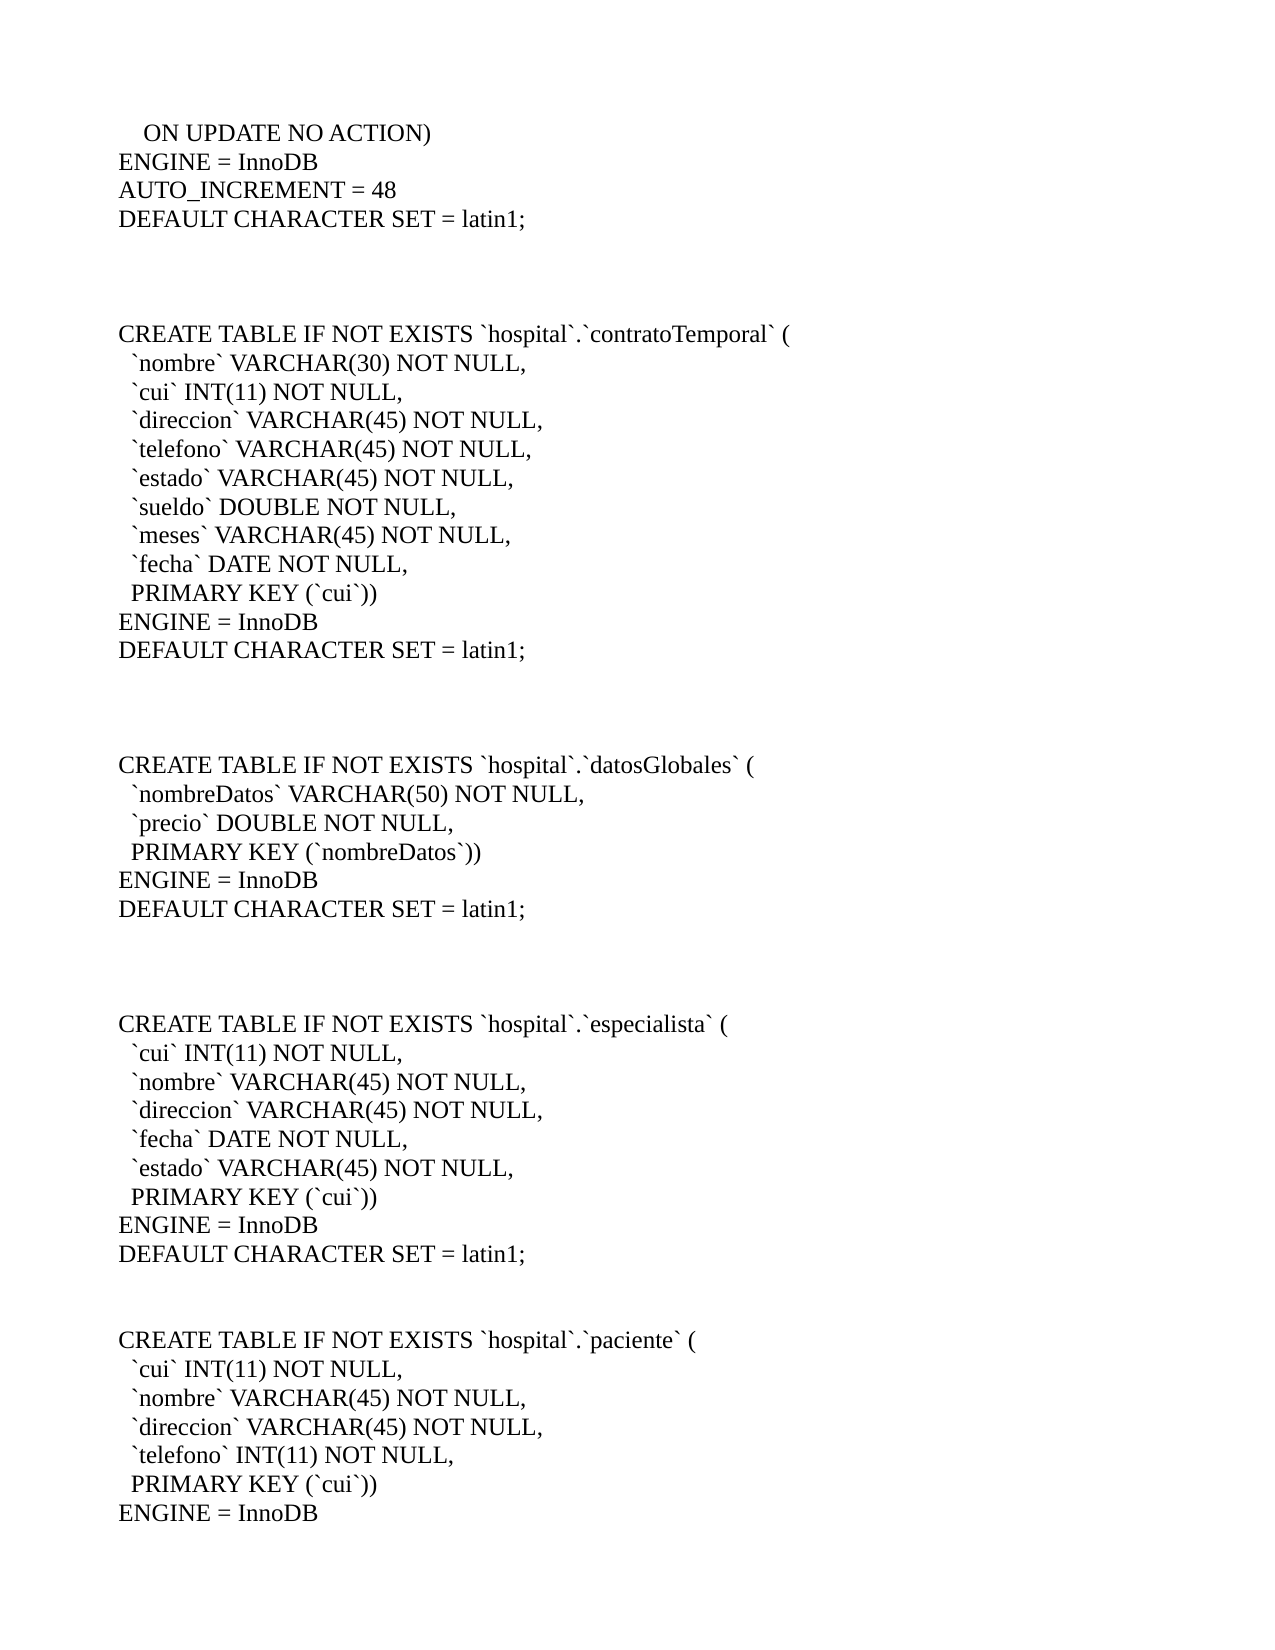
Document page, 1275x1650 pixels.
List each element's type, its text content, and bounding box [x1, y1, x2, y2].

text `cui` INT(11) NOT NULL, [118, 1038, 1157, 1067]
text ENGINE = InnoDB [118, 147, 1157, 176]
text DEFAULT CHARACTER SET = latin1; [118, 894, 1157, 923]
text `cui` INT(11) NOT NULL, [118, 377, 1157, 406]
text ON UPDATE NO ACTION) [118, 118, 1157, 147]
text PRIMARY KEY (`cui`)) [118, 1182, 1157, 1211]
text `direccion` VARCHAR(45) NOT NULL, [118, 1412, 1157, 1441]
text `nombreDatos` VARCHAR(50) NOT NULL, [118, 779, 1157, 808]
text `cui` INT(11) NOT NULL, [118, 1354, 1157, 1383]
text `direccion` VARCHAR(45) NOT NULL, [118, 1096, 1157, 1124]
text PRIMARY KEY (`nombreDatos`)) [118, 837, 1157, 866]
text `nombre` VARCHAR(45) NOT NULL, [118, 1067, 1157, 1096]
text ENGINE = InnoDB [118, 607, 1157, 636]
text `nombre` VARCHAR(30) NOT NULL, [118, 348, 1157, 377]
text `precio` DOUBLE NOT NULL, [118, 808, 1157, 837]
text CREATE TABLE IF NOT EXISTS `hospital`.`datosGlobales` ( [118, 751, 1157, 779]
text `telefono` VARCHAR(45) NOT NULL, [118, 434, 1157, 463]
text CREATE TABLE IF NOT EXISTS `hospital`.`paciente` ( [118, 1326, 1157, 1354]
text `telefono` INT(11) NOT NULL, [118, 1441, 1157, 1469]
text `meses` VARCHAR(45) NOT NULL, [118, 521, 1157, 549]
text `sueldo` DOUBLE NOT NULL, [118, 492, 1157, 521]
text PRIMARY KEY (`cui`)) [118, 1469, 1157, 1498]
text AUTO_INCREMENT = 48 [118, 176, 1157, 204]
text DEFAULT CHARACTER SET = latin1; [118, 1239, 1157, 1268]
text `fecha` DATE NOT NULL, [118, 1124, 1157, 1153]
text DEFAULT CHARACTER SET = latin1; [118, 636, 1157, 664]
text `nombre` VARCHAR(45) NOT NULL, [118, 1383, 1157, 1412]
text CREATE TABLE IF NOT EXISTS `hospital`.`especialista` ( [118, 1009, 1157, 1038]
text ENGINE = InnoDB [118, 866, 1157, 894]
text ENGINE = InnoDB [118, 1498, 1157, 1527]
text `estado` VARCHAR(45) NOT NULL, [118, 1153, 1157, 1182]
text `estado` VARCHAR(45) NOT NULL, [118, 463, 1157, 492]
text DEFAULT CHARACTER SET = latin1; [118, 204, 1157, 233]
text `direccion` VARCHAR(45) NOT NULL, [118, 406, 1157, 434]
text ENGINE = InnoDB [118, 1211, 1157, 1239]
text CREATE TABLE IF NOT EXISTS `hospital`.`contratoTemporal` ( [118, 319, 1157, 348]
text PRIMARY KEY (`cui`)) [118, 578, 1157, 607]
text `fecha` DATE NOT NULL, [118, 549, 1157, 578]
